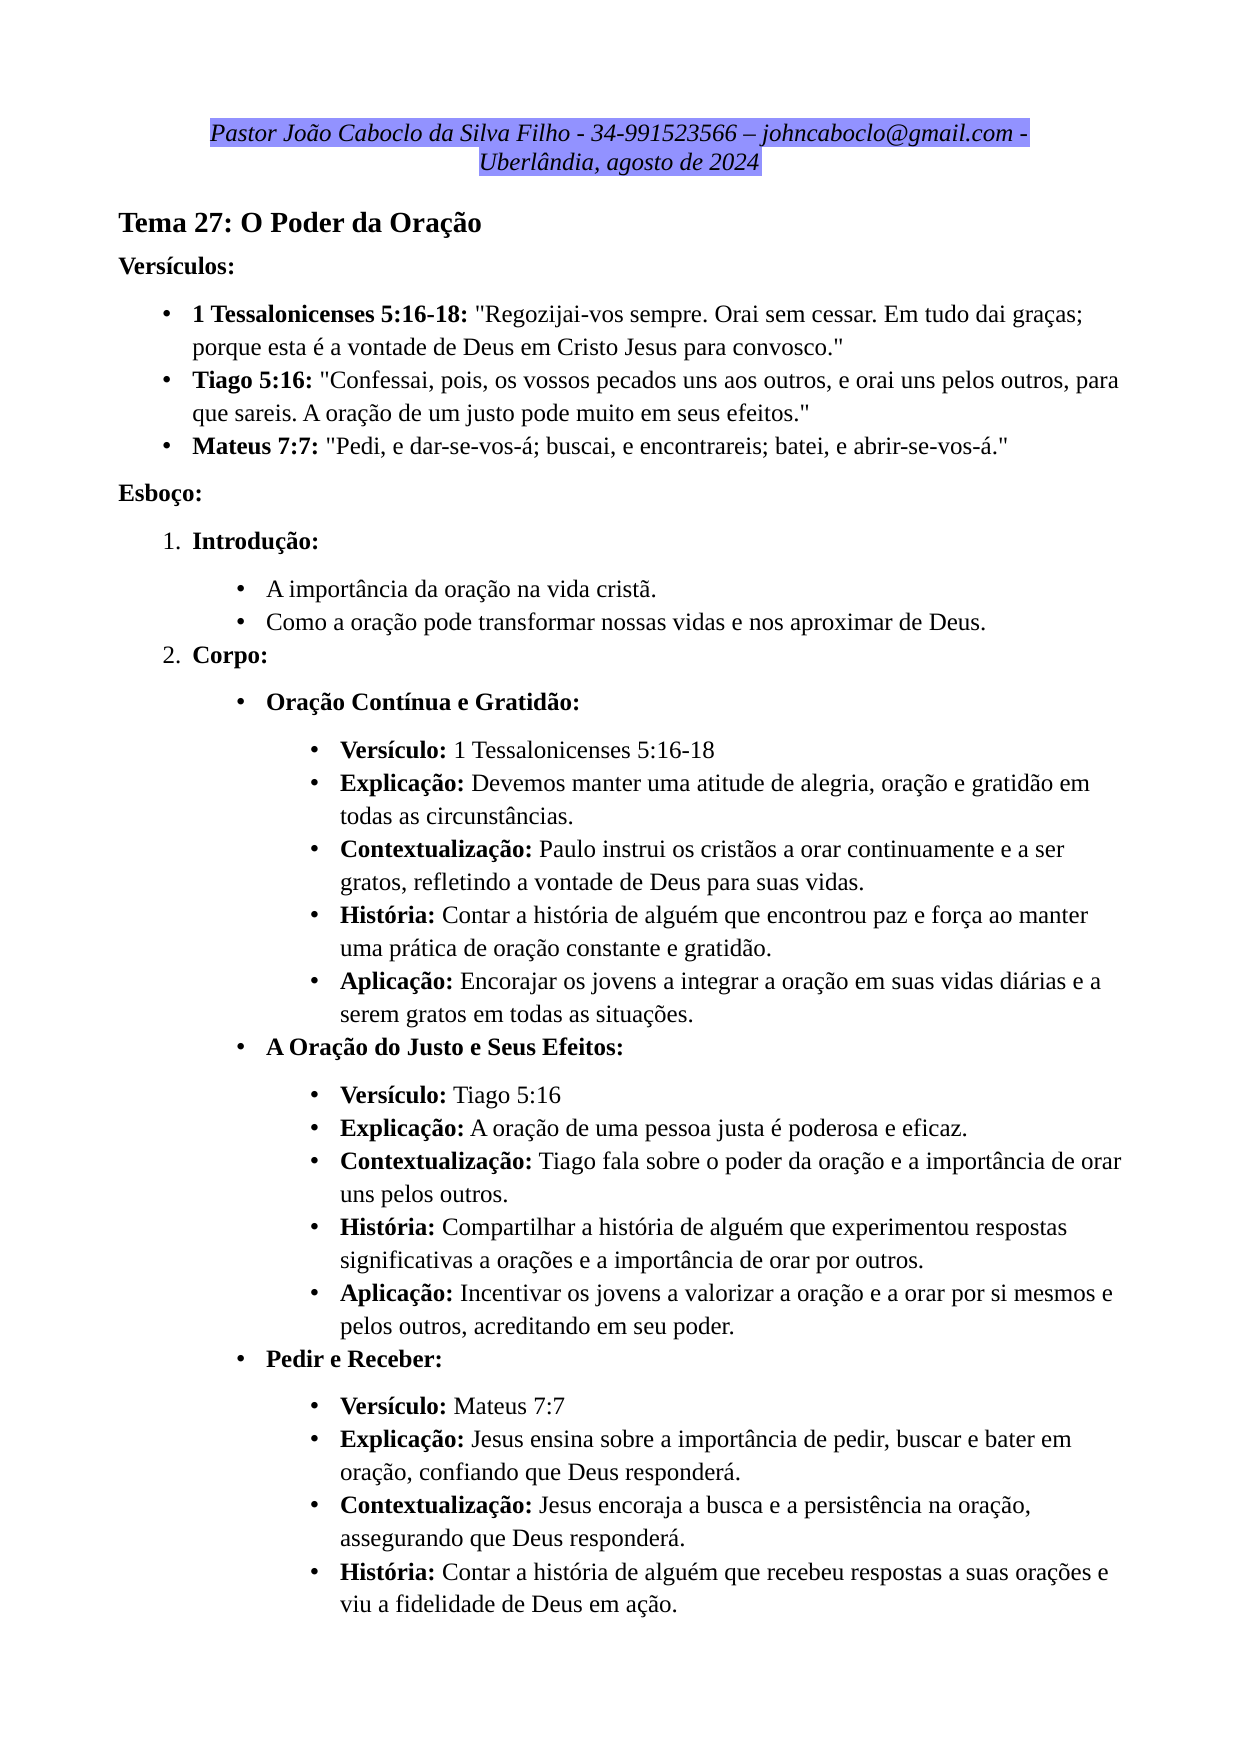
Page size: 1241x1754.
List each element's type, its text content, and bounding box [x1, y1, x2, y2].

list Contextualização: Paulo instrui os cristãos a orar continuamente e a ser gratos, refletindo a vontade de Deus para suas vidas. [310, 834, 1122, 896]
list Explicação: Devemos manter uma atitude de alegria, oração e gratidão em todas as circunstâncias. [310, 768, 1122, 830]
list História: Contar a história de alguém que encontrou paz e força ao manter uma prática de oração constante e gratidão. [310, 900, 1122, 962]
list Pedir e Receber: [236, 1344, 1122, 1373]
list Versículo: Tiago 5:16 [310, 1080, 1122, 1108]
subtitle Tema 27: O Poder da Oração [118, 205, 1122, 239]
list Explicação: A oração de uma pessoa justa é poderosa e eficaz. [310, 1113, 1122, 1141]
list A importância da oração na vida cristã. [236, 574, 1122, 602]
list Contextualização: Tiago fala sobre o poder da oração e a importância de orar uns pelos outros. [310, 1146, 1122, 1207]
list Versículo: Mateus 7:7 [310, 1391, 1122, 1420]
list Versículo: 1 Tessalonicenses 5:16-18 [310, 735, 1122, 764]
text Esboço: [118, 478, 1122, 507]
list História: Contar a história de alguém que recebeu respostas a suas orações e viu a fidelidade de Deus em ação. [310, 1557, 1122, 1618]
list 1 Tessalonicenses 5:16-18: "Regozijai-vos sempre. Orai sem cessar. Em tudo dai graças; porque esta é a vontade de Deus em Cristo Jesus para convosco." [162, 299, 1122, 361]
list Aplicação: Incentivar os jovens a valorizar a oração e a orar por si mesmos e pelos outros, acreditando em seu poder. [310, 1278, 1122, 1339]
list Mateus 7:7: "Pedi, e dar-se-vos-á; buscai, e encontrareis; batei, e abrir-se-vos-á." [162, 431, 1122, 459]
list Oração Contínua e Gratidão: [236, 687, 1122, 716]
list Tiago 5:16: "Confessai, pois, os vossos pecados uns aos outros, e orai uns pelos outros, para que sareis. A oração de um justo pode muito em seus efeitos." [162, 365, 1122, 427]
list Corpo: [162, 640, 1122, 668]
list Introdução: [162, 526, 1122, 555]
list A Oração do Justo e Seus Efeitos: [236, 1032, 1122, 1061]
list Como a oração pode transformar nossas vidas e nos aproximar de Deus. [236, 607, 1122, 635]
list Aplicação: Encorajar os jovens a integrar a oração em suas vidas diárias e a serem gratos em todas as situações. [310, 966, 1122, 1028]
list Contextualização: Jesus encoraja a busca e a persistência na oração, assegurando que Deus responderá. [310, 1491, 1122, 1552]
list História: Compartilhar a história de alguém que experimentou respostas significativas a orações e a importância de orar por outros. [310, 1212, 1122, 1273]
text Versículos: [118, 251, 1122, 280]
list Explicação: Jesus ensina sobre a importância de pedir, buscar e bater em oração, confiando que Deus responderá. [310, 1424, 1122, 1486]
